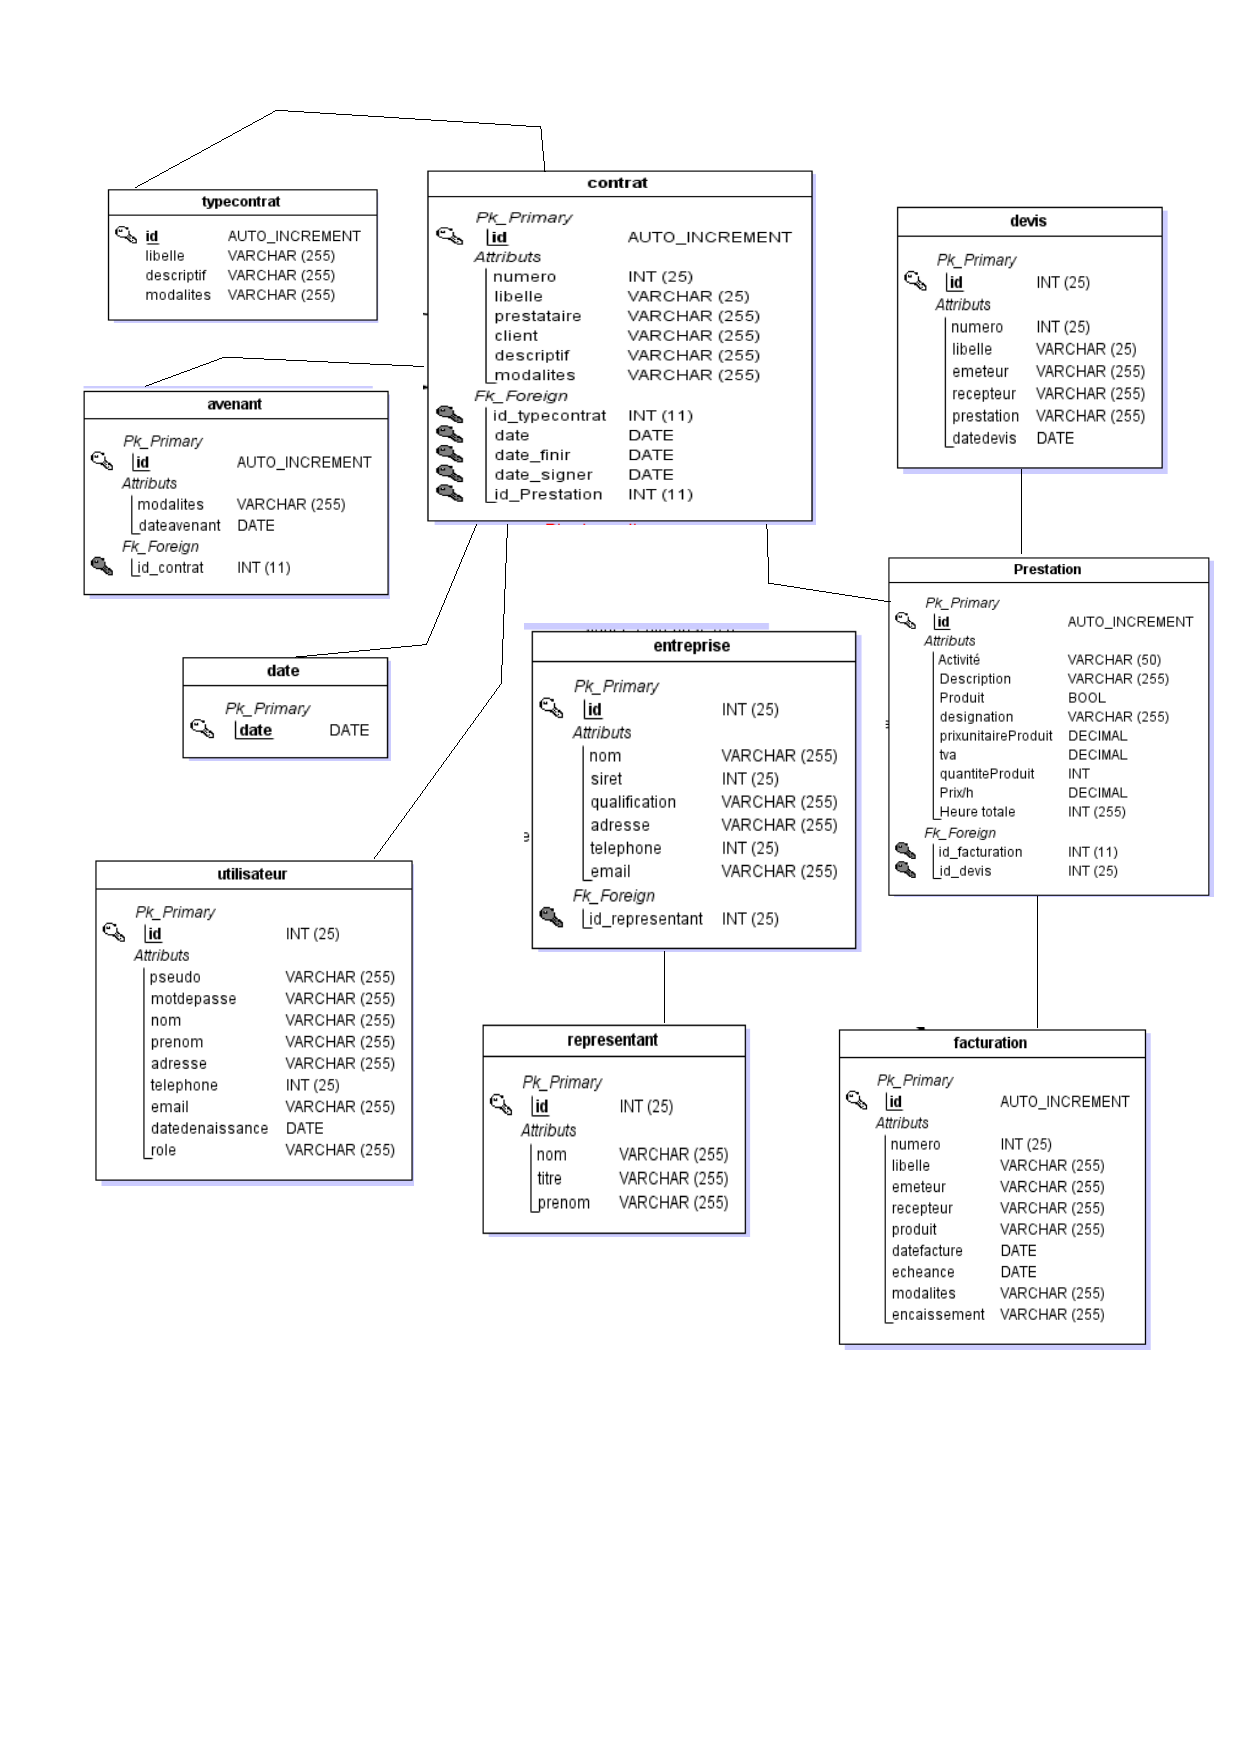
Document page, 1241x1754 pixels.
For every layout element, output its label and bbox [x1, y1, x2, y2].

picture [885, 553, 1214, 897]
picture [891, 203, 1169, 474]
picture [80, 386, 390, 599]
picture [102, 187, 379, 323]
picture [180, 657, 391, 761]
picture [93, 858, 414, 1186]
picture [832, 1027, 1152, 1350]
picture [423, 166, 816, 525]
picture [524, 623, 863, 952]
picture [479, 1022, 751, 1237]
